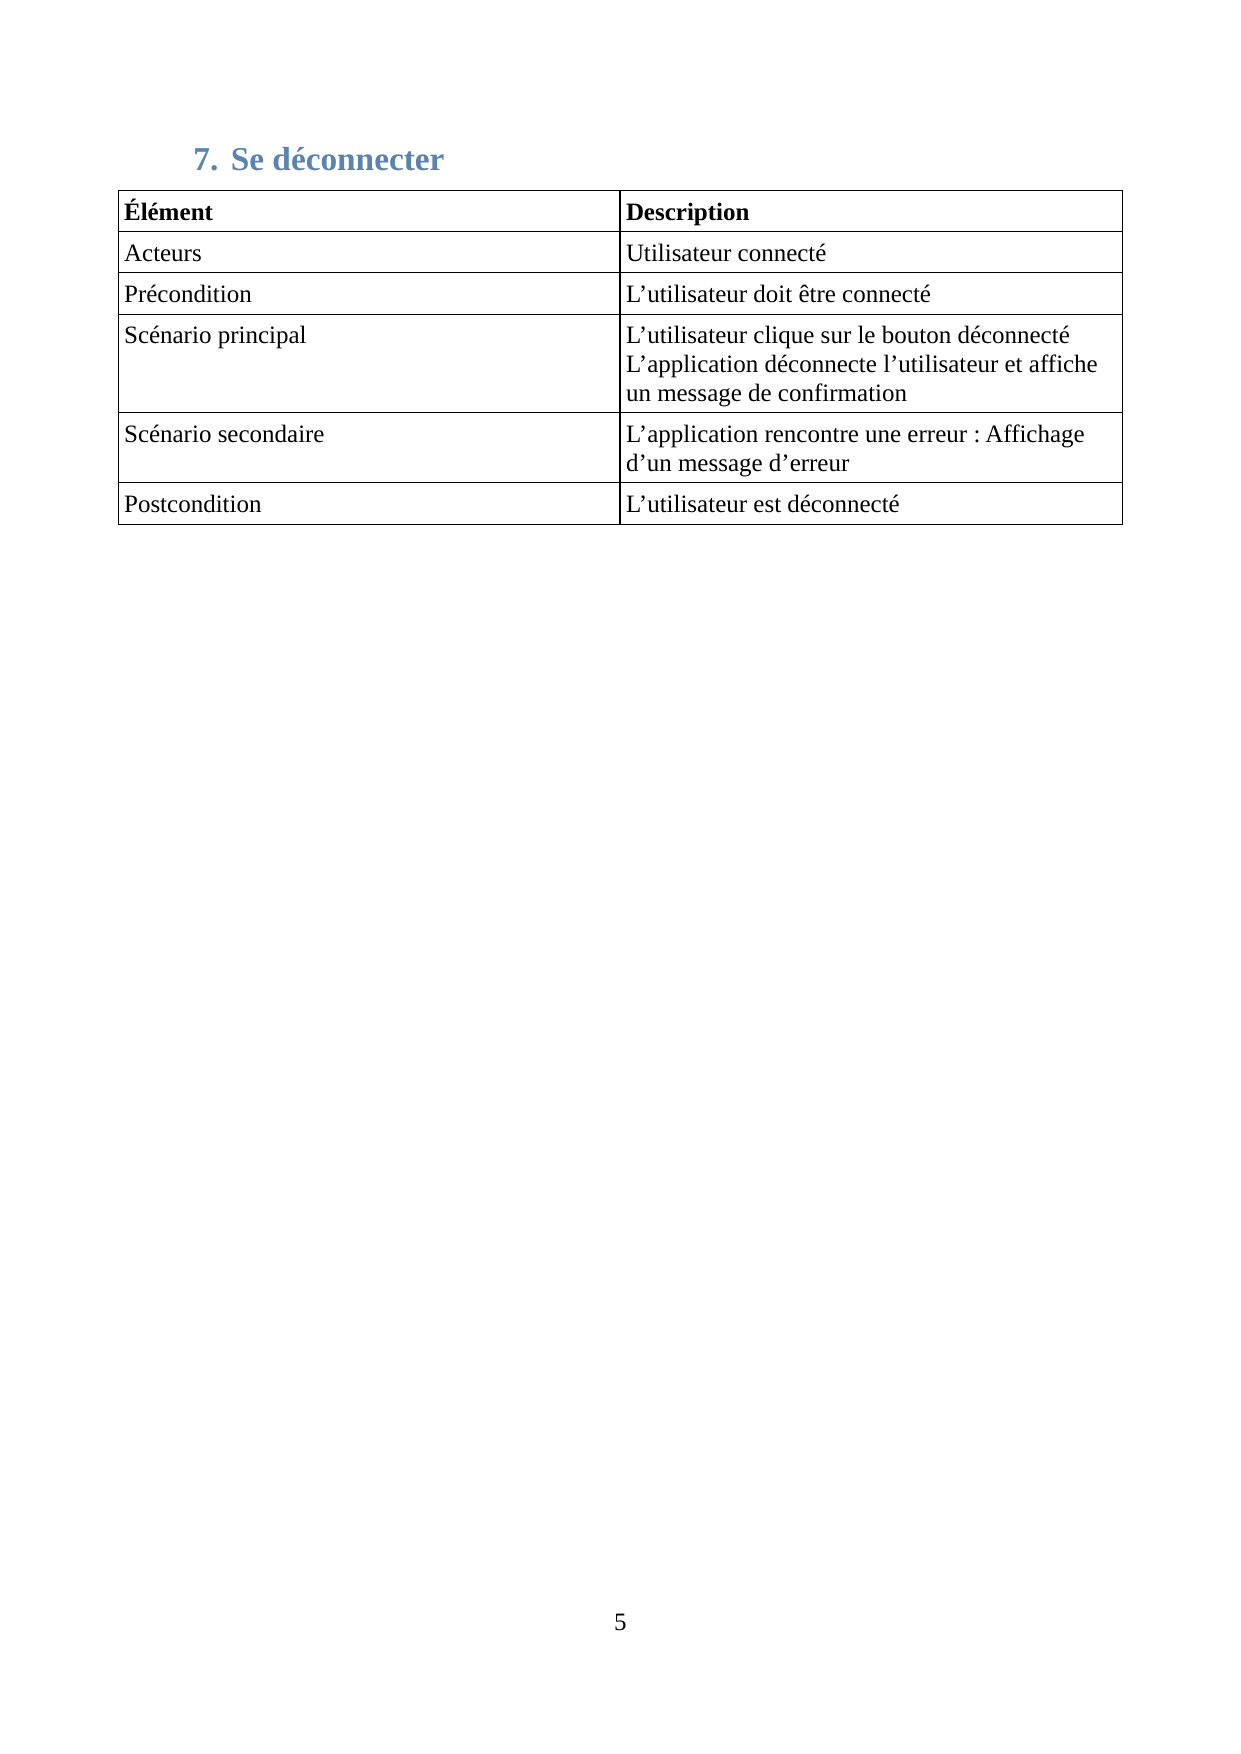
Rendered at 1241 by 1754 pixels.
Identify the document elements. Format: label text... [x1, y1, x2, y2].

table_cell Utilisateur connecté [621, 232, 1122, 272]
table_cell Scénario principal [119, 315, 619, 412]
table_cell Acteurs [119, 232, 619, 272]
table_header Description [621, 191, 1122, 231]
table_cell Scénario secondaire [119, 413, 619, 482]
table_cell L’application rencontre une erreur : Affichage d’un message d’erreur [621, 413, 1122, 482]
table_cell Précondition [119, 273, 619, 313]
table_cell L’utilisateur clique sur le bouton déconnecté L’application déconnecte l’utilisateur et affiche un message de confirmation [621, 315, 1122, 412]
table_cell L’utilisateur doit être connecté [621, 273, 1122, 313]
subtitle Se déconnecter [193, 139, 1122, 177]
table_header Élément [119, 191, 619, 231]
table_cell L’utilisateur est déconnecté [621, 483, 1122, 523]
table_cell Postcondition [119, 483, 619, 523]
